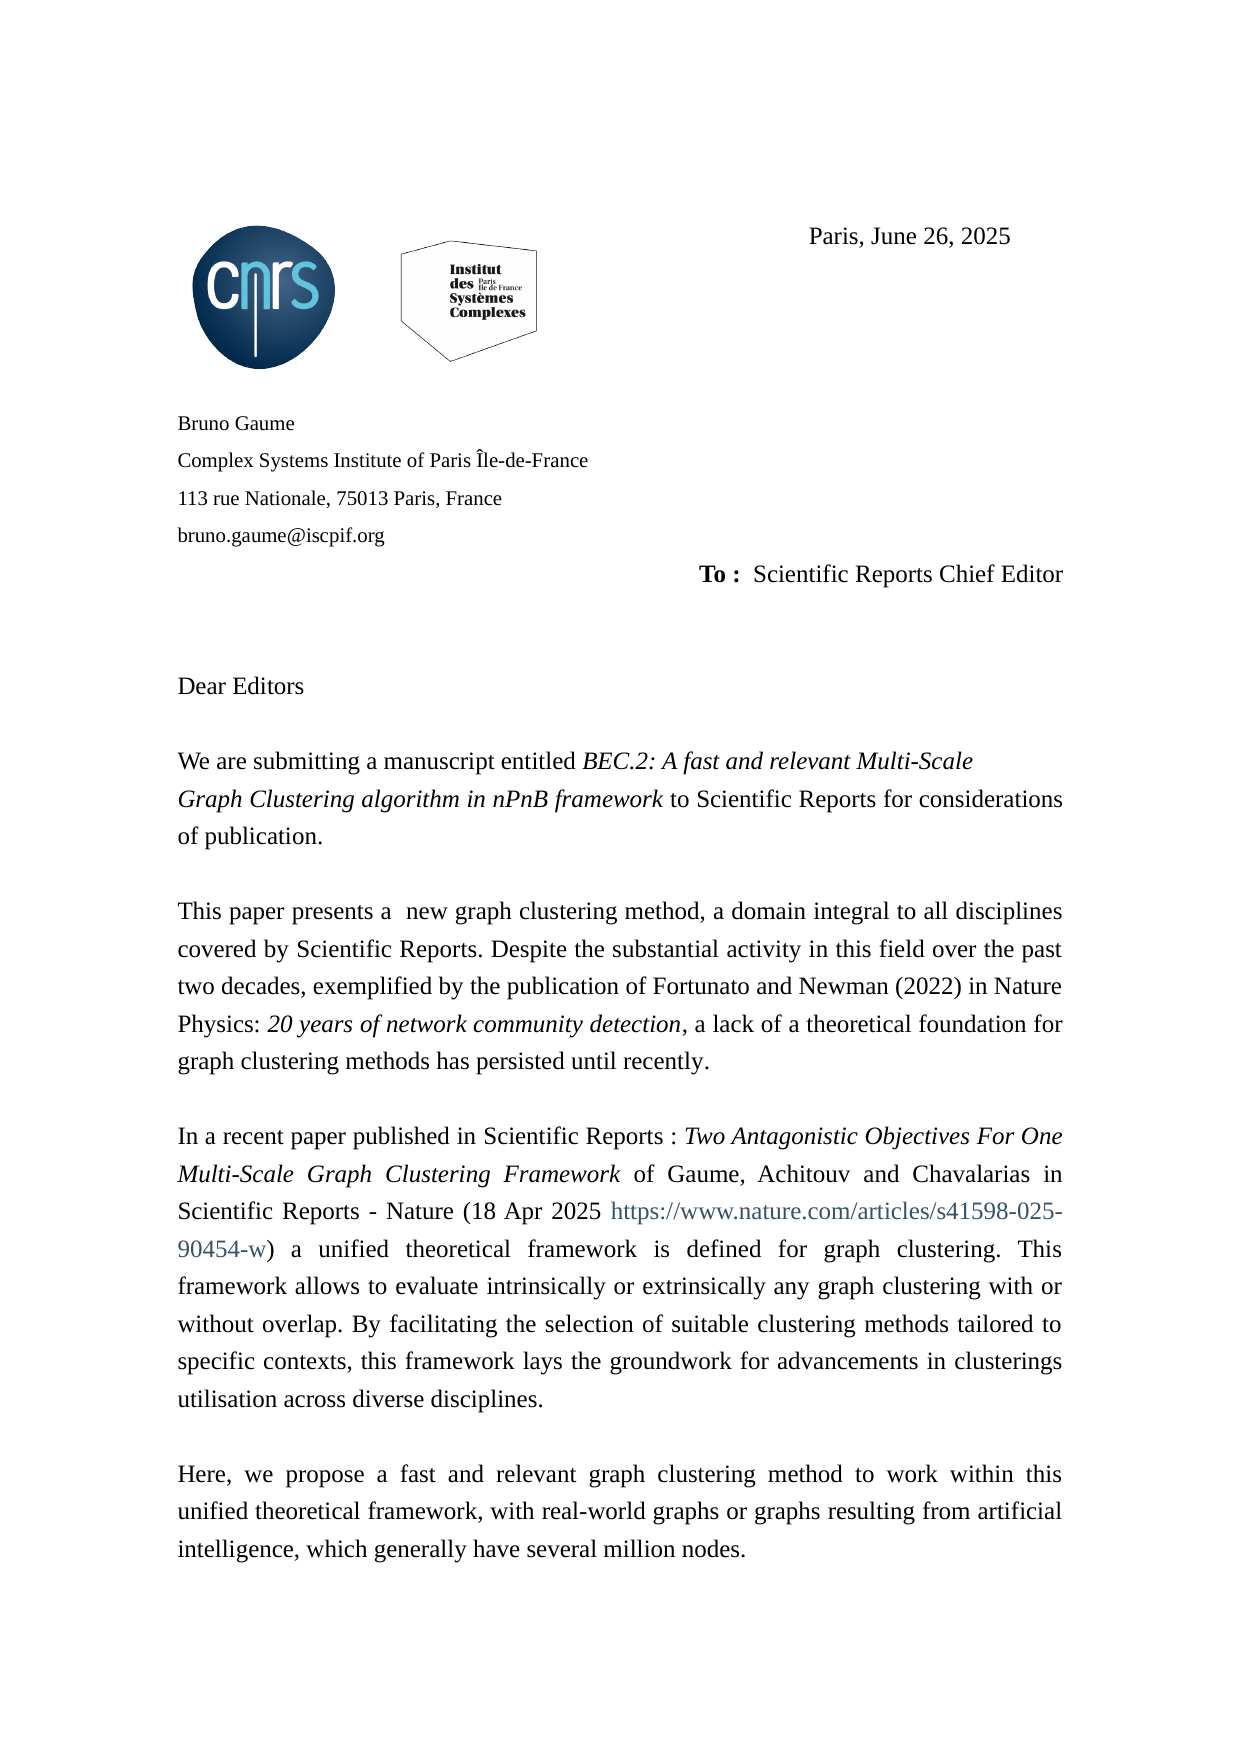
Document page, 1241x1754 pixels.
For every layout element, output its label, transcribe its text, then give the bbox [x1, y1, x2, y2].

text Dear Editors [177, 667, 1063, 704]
text bruno.gaume@iscpif.org [177, 517, 1063, 554]
text To : Scientific Reports Chief Editor [555, 554, 1063, 592]
picture [177, 206, 579, 387]
text In a recent paper published in Scientific Reports : Two Antagonistic Objectives For One Multi-Scale Graph Clustering Framework of Gaume, Achitouv and Chavalarias in Scientific Reports - Nature (18 Apr 2025 https://www.nature.com/articles/s41598-025-90454-w) a unified theoretical framework is defined for graph clustering. This framework allows to evaluate intrinsically or extrinsically any graph clustering with or without overlap. By facilitating the selection of suitable clustering methods tailored to specific contexts, this framework lays the groundwork for advancements in clusterings utilisation across diverse disciplines. [177, 1117, 1063, 1417]
text Bruno Gaume Complex Systems Institute of Paris Île-de-France 113 rue Nationale, 75013 Paris, France [177, 404, 1063, 517]
text Paris, June 26, 2025 [579, 217, 1063, 254]
text We are submitting a manuscript entitled BEC.2: A fast and relevant Multi-Scale [177, 742, 1063, 779]
text Graph Clustering algorithm in nPnB framework to Scientific Reports for considerations of publication. [177, 779, 1063, 854]
text Here, we propose a fast and relevant graph clustering method to work within this unified theoretical framework, with real-world graphs or graphs resulting from artificial intelligence, which generally have several million nodes. [177, 1454, 1063, 1567]
text This paper presents a new graph clustering method, a domain integral to all disciplines covered by Scientific Reports. Despite the substantial activity in this field over the past two decades, exemplified by the publication of Fortunato and Newman (2022) in Nature Physics: 20 years of network community detection, a lack of a theoretical foundation for graph clustering methods has persisted until recently. [177, 892, 1063, 1079]
